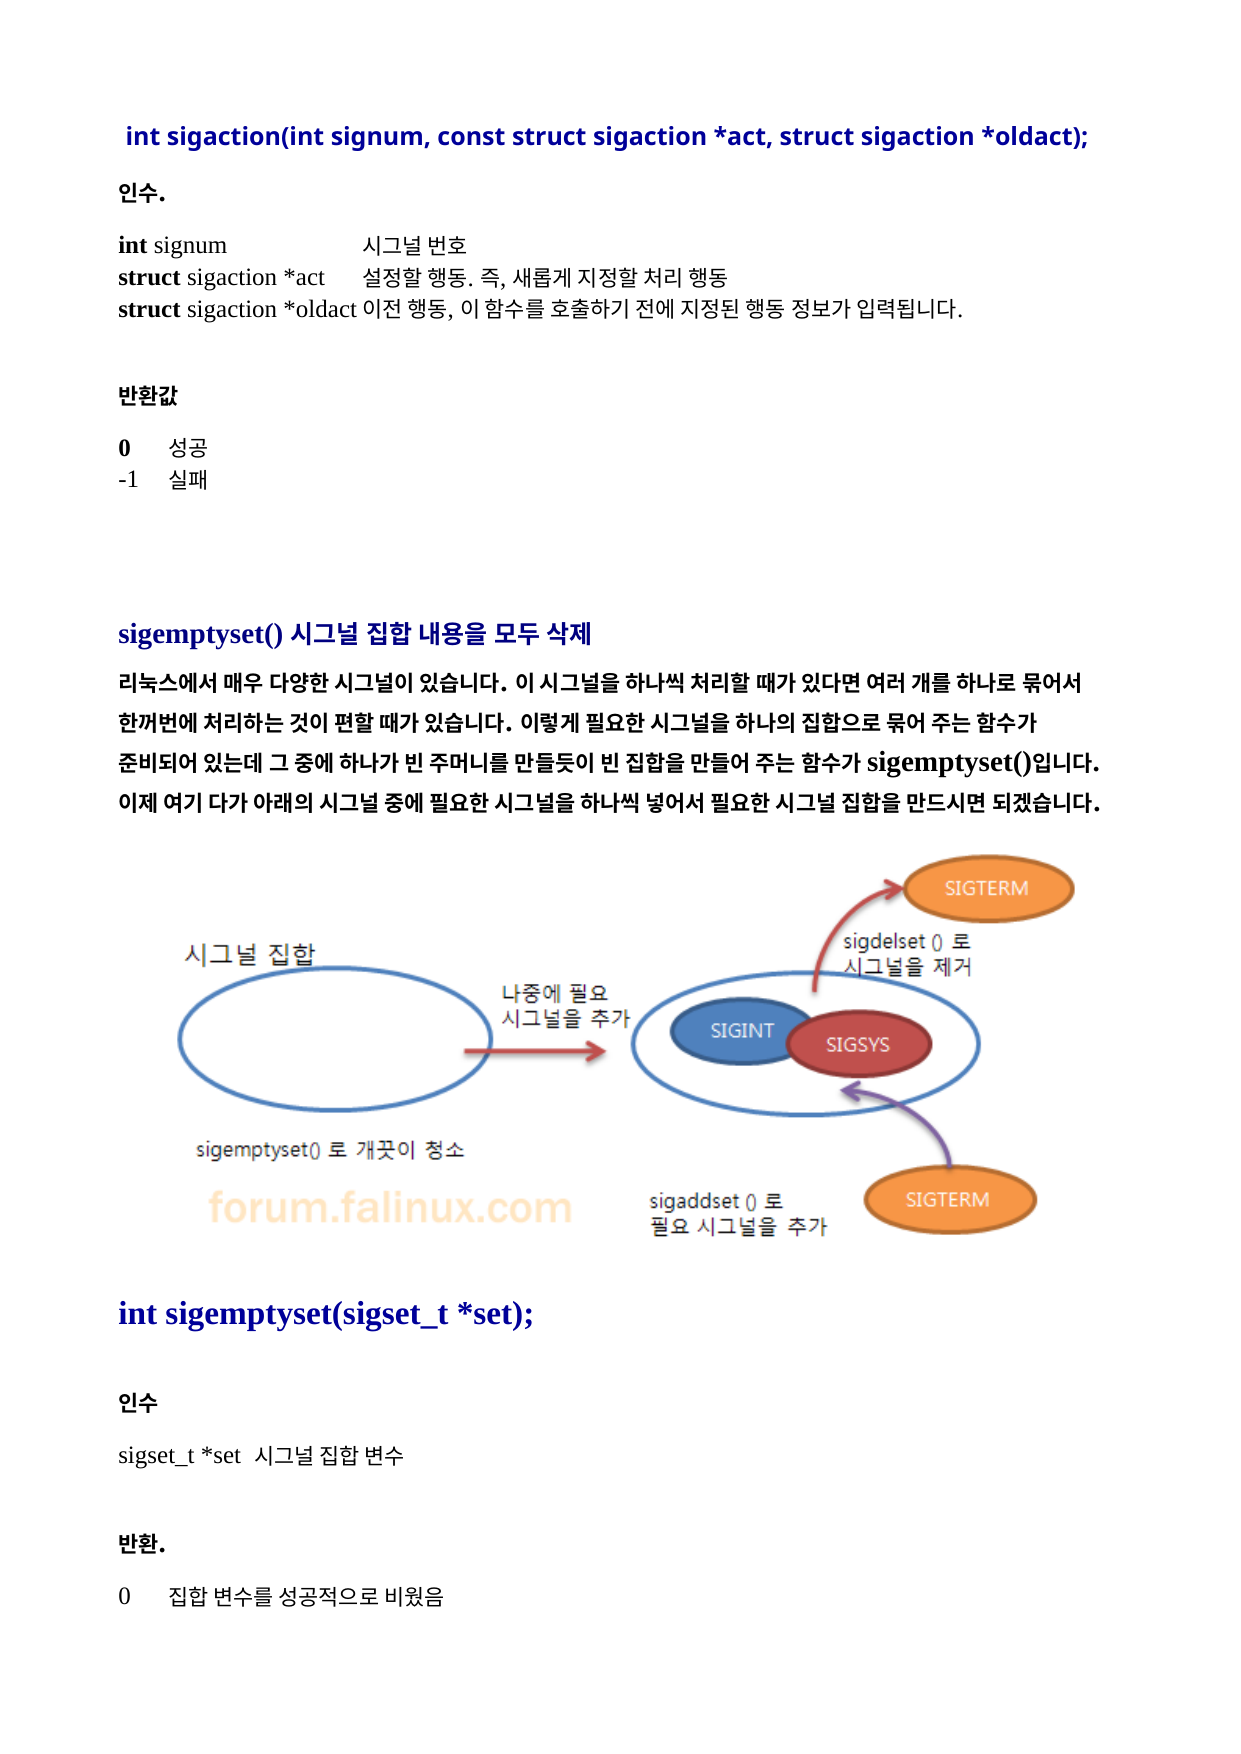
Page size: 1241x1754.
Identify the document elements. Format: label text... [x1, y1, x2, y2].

table_header int signum [118, 229, 362, 261]
table_cell struct sigaction *oldact [118, 292, 362, 324]
table_cell -1 [118, 463, 168, 494]
text 인수. [118, 174, 1122, 208]
table_cell 설정할 행동. 즉, 새롭게 지정할 처리 행동 [362, 261, 1122, 292]
table_header 집합 변수를 성공적으로 비웠음 [168, 1580, 1122, 1612]
table_cell struct sigaction *act [118, 261, 362, 292]
table_cell 이전 행동, 이 함수를 호출하기 전에 지정된 행동 정보가 입력됩니다. [362, 292, 1122, 324]
subtitle sigemptyset() 시그널 집합 내용을 모두 삭제 [118, 617, 1122, 651]
table_header 0 [118, 1580, 168, 1612]
table_header 시그널 집합 변수 [254, 1439, 1122, 1470]
text 인수 [118, 1386, 1122, 1418]
picture [151, 839, 1089, 1260]
text 반환값 [118, 379, 1122, 410]
table_header 시그널 번호 [362, 229, 1122, 261]
text 리눅스에서 매우 다양한 시그널이 있습니다. 이 시그널을 하나씩 처리할 때가 있다면 여러 개를 하나로 묶어서 한꺼번에 처리하는 것이 편할 때가 있습니다. 이렇게 필요한 시그널을 하나의 집합으로 묶어 주는 함수가 준비되어 있는데 그 중에 하나가 빈 주머니를 만들듯이 빈 집합을 만들어 주는 함수가 sigemptyset()입니다. 이제 여기 다가 아래의 시그널 중에 필요한 시그널을 하나씩 넣어서 필요한 시그널 집합을 만드시면 되겠습니다. [118, 664, 1122, 818]
text 반환. [118, 1525, 1122, 1559]
text int sigaction(int signum, const struct sigaction *act, struct sigaction *oldact); [118, 118, 1122, 153]
text int sigemptyset(sigset_t *set); [118, 1293, 1122, 1331]
table_cell 실패 [168, 463, 1122, 494]
table_header sigset_t *set [118, 1439, 254, 1470]
table_header 성공 [168, 431, 1122, 463]
table_header 0 [118, 431, 168, 463]
